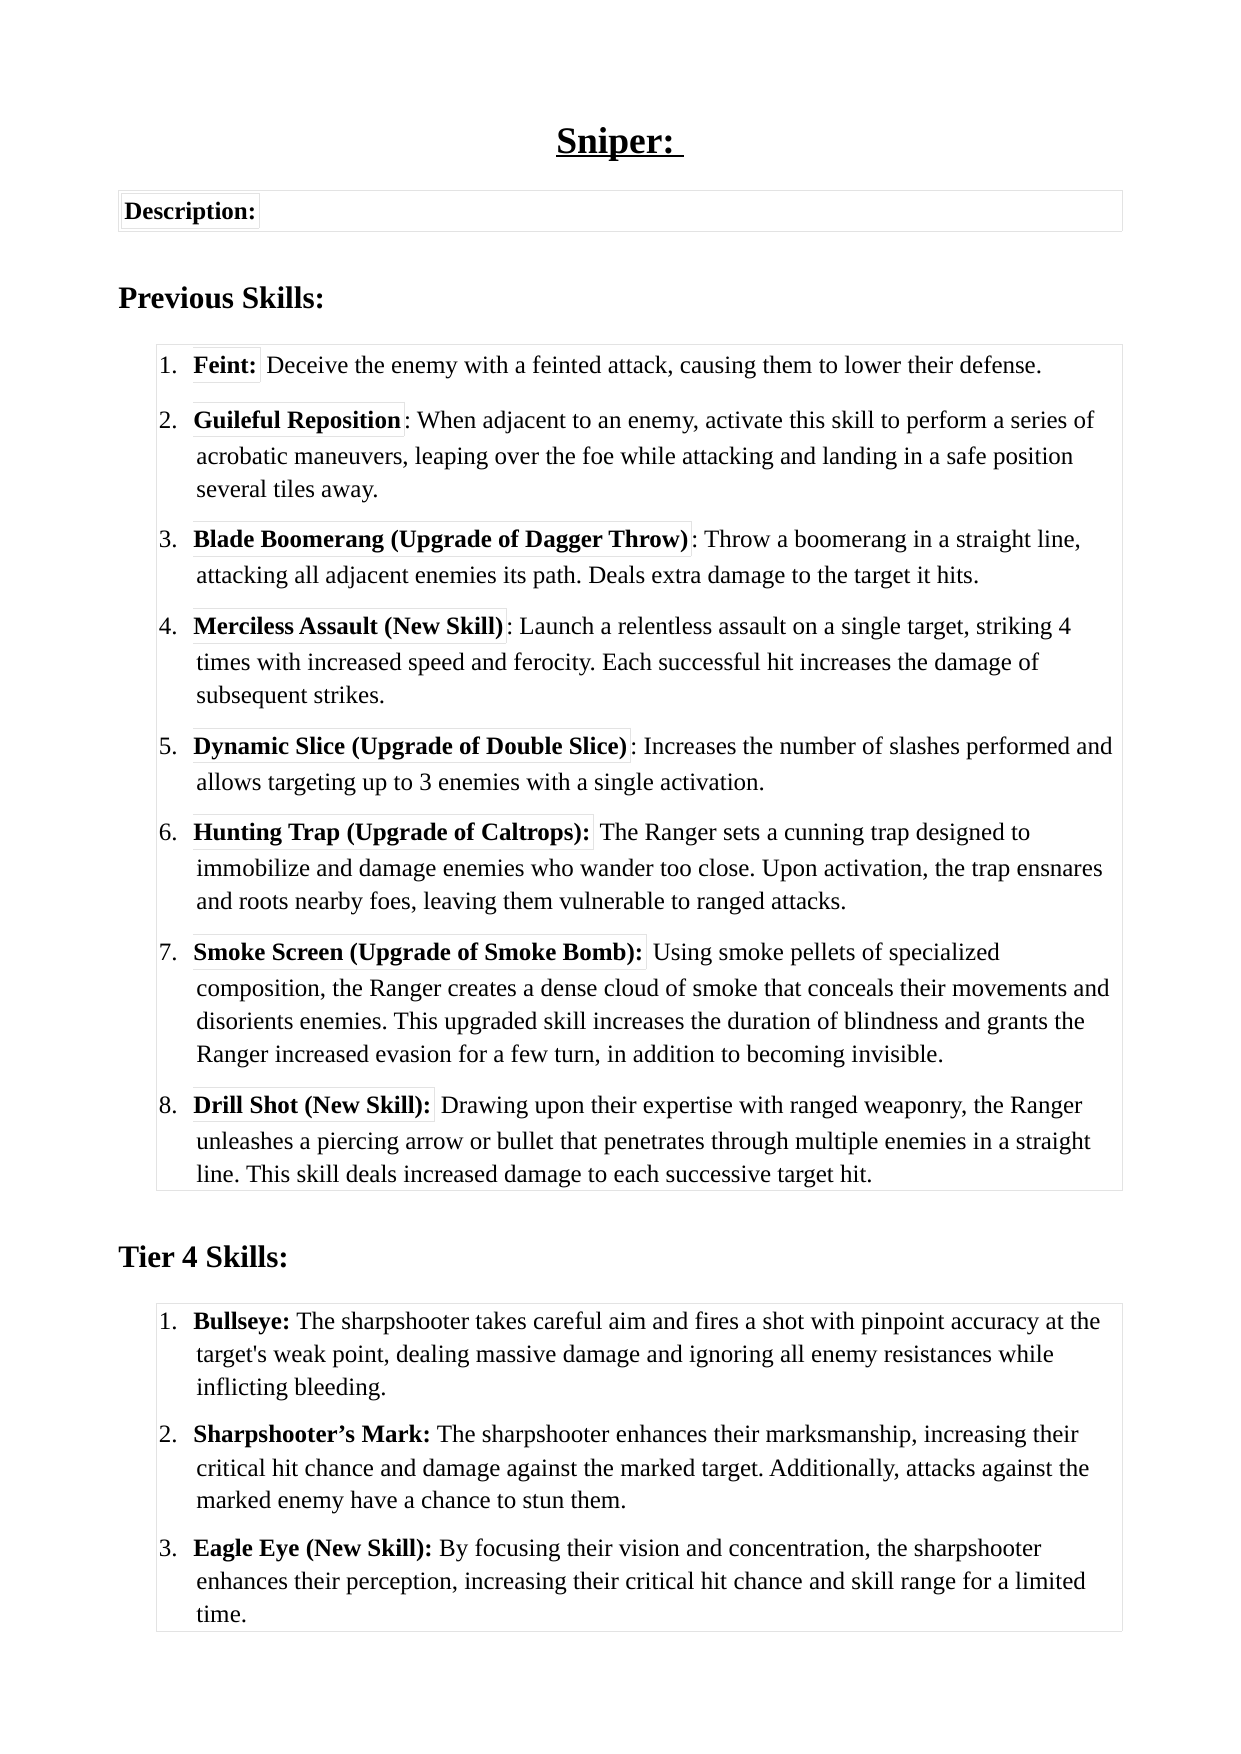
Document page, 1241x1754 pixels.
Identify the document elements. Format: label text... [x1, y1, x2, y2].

list Sharpshooter’s Mark: The sharpshooter enhances their marksmanship, increasing their critical hit chance and damage against the marked target. Additionally, attacks against the marked enemy have a chance to stun them. [157, 1417, 1122, 1514]
text Sniper: [118, 118, 1122, 161]
text Previous Skills: [118, 279, 1122, 315]
list Hunting Trap (Upgrade of Caltrops): The Ranger sets a cunning trap designed to immobilize and damage enemies who wander too close. Upon activation, the trap ensnares and roots nearby foes, leaving them vulnerable to ranged attacks. [157, 811, 1122, 915]
text Description: [119, 191, 1122, 231]
list Smoke Screen (Upgrade of Smoke Bomb): Using smoke pellets of specialized composition, the Ranger creates a dense cloud of smoke that conceals their movements and disorients enemies. This upgraded skill increases the duration of blindness and grants the Ranger increased evasion for a few turn, in addition to becoming invisible. [157, 931, 1122, 1068]
list Bullseye: The sharpshooter takes careful aim and fires a shot with pinpoint accuracy at the target's weak point, dealing massive damage and ignoring all enemy resistances while inflicting bleeding. [157, 1304, 1122, 1401]
list Merciless Assault (New Skill): Launch a relentless assault on a single target, striking 4 times with increased speed and ferocity. Each successful hit increases the damage of subsequent strikes. [157, 605, 1122, 709]
list Guileful Reposition: When adjacent to an enemy, activate this skill to perform a series of acrobatic maneuvers, leaping over the foe while attacking and landing in a safe position several tiles away. [157, 399, 1122, 502]
text Tier 4 Skills: [118, 1238, 1122, 1274]
list Dynamic Slice (Upgrade of Double Slice): Increases the number of slashes performed and allows targeting up to 3 enemies with a single activation. [157, 725, 1122, 796]
list Eagle Eye (New Skill): By focusing their vision and concentration, the sharpshooter enhances their perception, increasing their critical hit chance and skill range for a limited time. [157, 1530, 1122, 1631]
list Drill Shot (New Skill): Drawing upon their expertise with ranged weaponry, the Ranger unleashes a piercing arrow or bullet that penetrates through multiple enemies in a straight line. This skill deals increased damage to each successive target hit. [157, 1084, 1122, 1190]
list Feint: Deceive the enemy with a feinted attack, causing them to lower their defense. [157, 345, 1122, 382]
list Blade Boomerang (Upgrade of Dagger Throw): Throw a boomerang in a straight line, attacking all adjacent enemies its path. Deals extra damage to the target it hits. [157, 518, 1122, 589]
